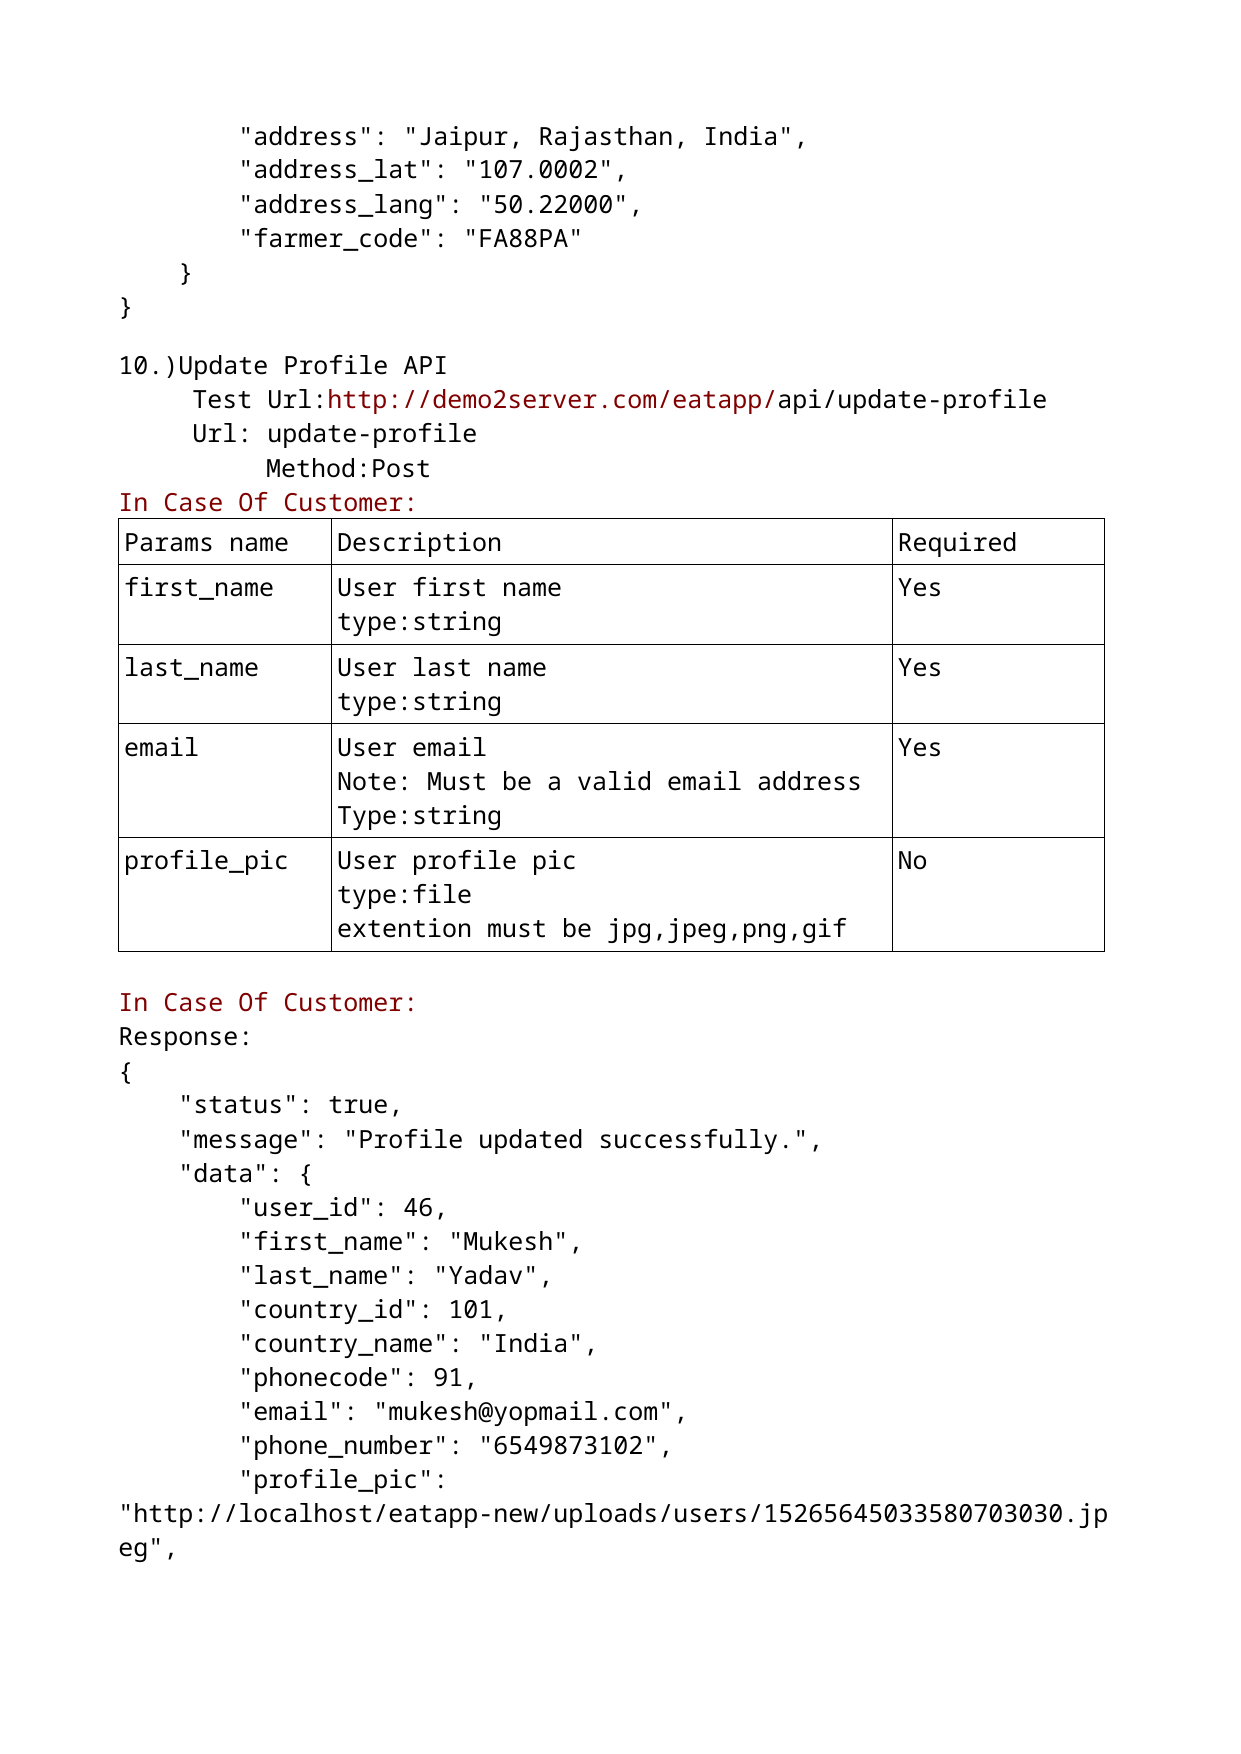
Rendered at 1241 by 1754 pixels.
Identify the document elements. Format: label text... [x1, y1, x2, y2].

text In Case Of Customer: [118, 985, 1122, 1019]
table_cell first_name [119, 565, 331, 644]
table_cell Yes [893, 645, 1104, 723]
text "phone_number": "6549873102", [118, 1428, 1122, 1462]
table_header Params name [119, 519, 331, 564]
table_cell last_name [119, 645, 331, 723]
table_cell Yes [893, 724, 1104, 837]
text } [118, 254, 1122, 288]
text "message": "Profile updated successfully.", [118, 1121, 1122, 1155]
text "address_lang": "50.22000", [118, 186, 1122, 220]
text "data": { [118, 1155, 1122, 1189]
table_cell profile_pic [119, 838, 331, 951]
table_header Required [893, 519, 1104, 564]
text "last_name": "Yadav", [118, 1257, 1122, 1292]
text "user_id": 46, [118, 1189, 1122, 1223]
table_cell User email Note: Must be a valid email address Type:string [332, 724, 892, 837]
text "first_name": "Mukesh", [118, 1223, 1122, 1257]
text "farmer_code": "FA88PA" [118, 220, 1122, 254]
text Method:Post [118, 450, 1122, 484]
text In Case Of Customer: [118, 484, 1122, 518]
text { [118, 1053, 1122, 1087]
text "address": "Jaipur, Rajasthan, India", [118, 118, 1122, 152]
table_cell User first name type:string [332, 565, 892, 644]
table_header Description [332, 519, 892, 564]
text 10.)Update Profile API [118, 348, 1122, 382]
text "country_id": 101, [118, 1292, 1122, 1326]
table_cell email [119, 724, 331, 837]
text } [118, 288, 1122, 322]
table_cell Yes [893, 565, 1104, 644]
table_cell User profile pic type:file extention must be jpg,jpeg,png,gif [332, 838, 892, 951]
table_cell No [893, 838, 1104, 951]
text Test Url:http://demo2server.com/eatapp/api/update-profile [118, 382, 1122, 416]
text "country_name": "India", [118, 1326, 1122, 1360]
text "email": "mukesh@yopmail.com", [118, 1394, 1122, 1428]
text Url: update-profile [118, 416, 1122, 450]
text "phonecode": 91, [118, 1360, 1122, 1394]
text "profile_pic": "http://localhost/eatapp-new/uploads/users/15265645033580703030.jpeg", [118, 1462, 1122, 1564]
text "status": true, [118, 1087, 1122, 1121]
text "address_lat": "107.0002", [118, 152, 1122, 186]
table_cell User last name type:string [332, 645, 892, 723]
text Response: [118, 1019, 1122, 1053]
